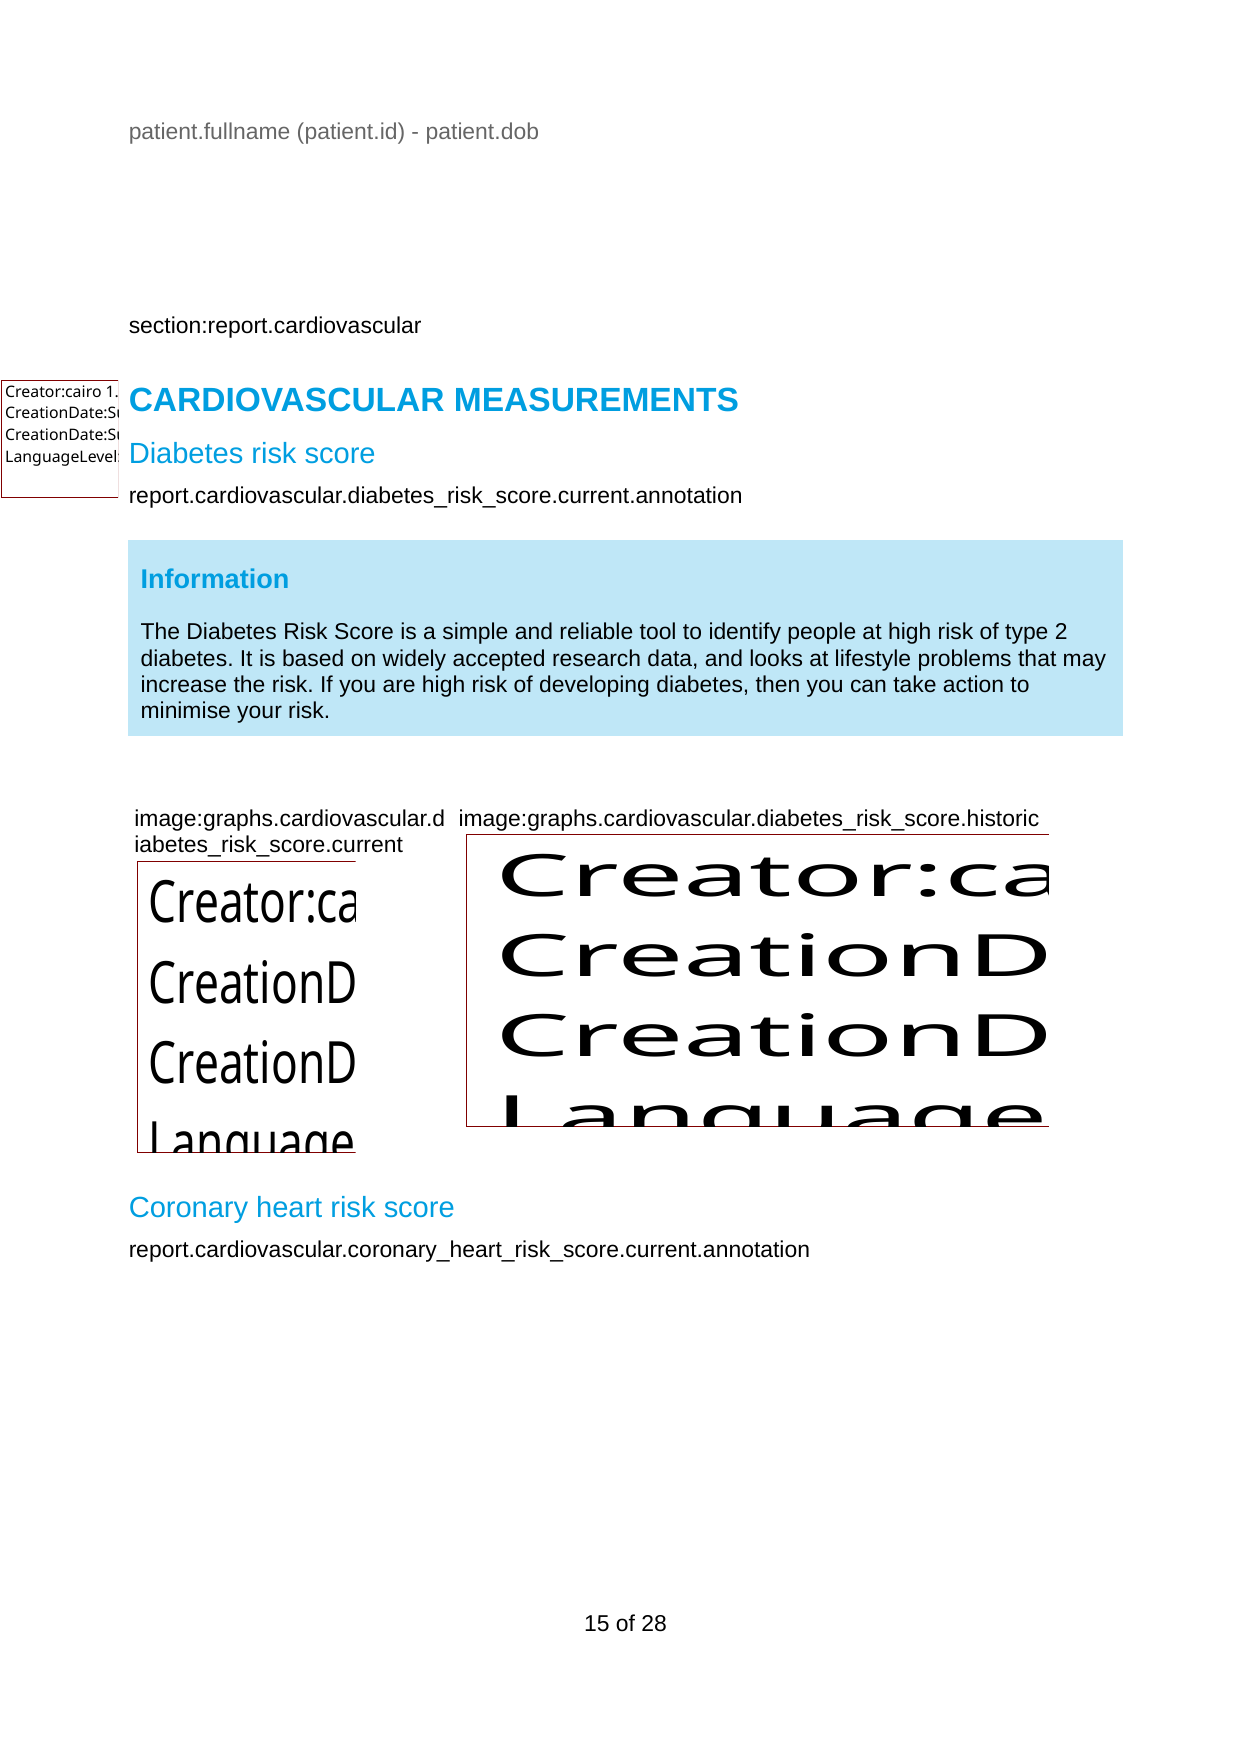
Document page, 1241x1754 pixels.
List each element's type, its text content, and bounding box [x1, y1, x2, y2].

subtitle Diabetes risk score [128, 436, 1122, 470]
subtitle Information [140, 563, 1110, 594]
table_header image:graphs.cardiovascular.diabetes_risk_score.current [129, 799, 452, 1158]
table_header image:graphs.cardiovascular.diabetes_risk_score.historic [453, 799, 1122, 1158]
text The Diabetes Risk Score is a simple and reliable tool to identify people at high risk of type 2 diabetes. It is based on widely accepted research data, and looks at lifestyle problems that may increase the risk. If you are high risk of developing diabetes, then you can take action to minimise your risk. [140, 618, 1110, 724]
text report.cardiovascular.coronary_heart_risk_score.current.annotation [128, 1236, 1122, 1262]
subtitle Coronary heart risk score [128, 1191, 1122, 1224]
text report.cardiovascular.diabetes_risk_score.current.annotation [128, 482, 1122, 508]
text section:report.cardiovascular [128, 312, 1122, 339]
subtitle Cardiovascular measurements [128, 379, 1122, 418]
